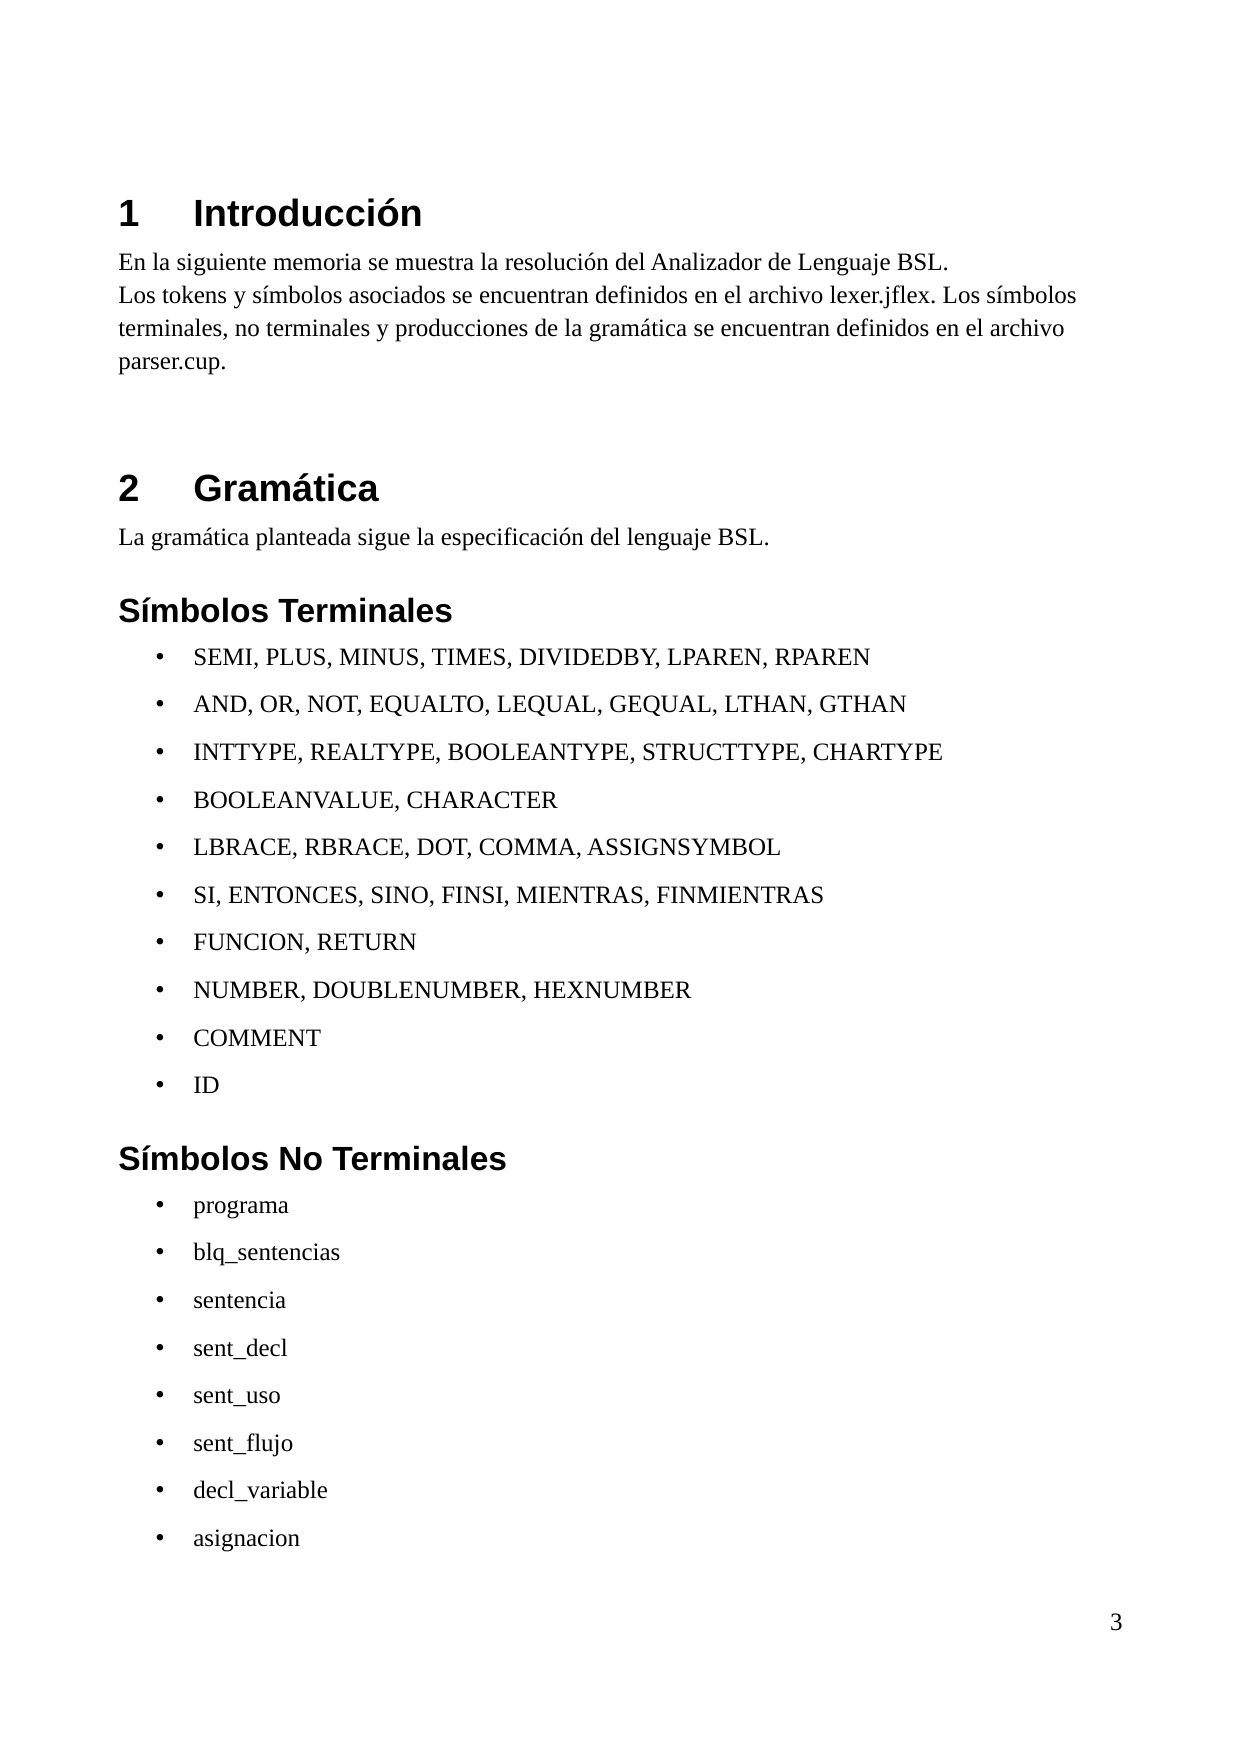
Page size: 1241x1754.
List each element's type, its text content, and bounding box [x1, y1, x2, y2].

list programa [156, 1190, 1122, 1219]
list asignacion [156, 1523, 1122, 1552]
list BOOLEANVALUE, CHARACTER [156, 785, 1122, 813]
subtitle Símbolos No Terminales [118, 1139, 1122, 1177]
subtitle Símbolos Terminales [118, 591, 1122, 629]
text En la siguiente memoria se muestra la resolución del Analizador de Lenguaje BSL. Los tokens y símbolos asociados se encuentran definidos en el archivo lexer.jflex. Los símbolos terminales, no terminales y producciones de la gramática se encuentran definidos en el archivo parser.cup. [118, 247, 1122, 375]
list sent_decl [156, 1333, 1122, 1361]
list COMMENT [156, 1023, 1122, 1051]
text La gramática planteada sigue la especificación del lenguaje BSL. [118, 522, 1122, 551]
list NUMBER, DOUBLENUMBER, HEXNUMBER [156, 975, 1122, 1004]
list FUNCION, RETURN [156, 927, 1122, 956]
subtitle Gramática [118, 466, 1122, 510]
subtitle Introducción [118, 191, 1122, 234]
list blq_sentencias [156, 1237, 1122, 1266]
list INTTYPE, REALTYPE, BOOLEANTYPE, STRUCTTYPE, CHARTYPE [156, 737, 1122, 766]
list sent_flujo [156, 1428, 1122, 1457]
list sent_uso [156, 1380, 1122, 1409]
list ID [156, 1070, 1122, 1099]
list AND, OR, NOT, EQUALTO, LEQUAL, GEQUAL, LTHAN, GTHAN [156, 689, 1122, 718]
list sentencia [156, 1285, 1122, 1314]
list LBRACE, RBRACE, DOT, COMMA, ASSIGNSYMBOL [156, 832, 1122, 861]
list SEMI, PLUS, MINUS, TIMES, DIVIDEDBY, LPAREN, RPAREN [156, 642, 1122, 671]
list SI, ENTONCES, SINO, FINSI, MIENTRAS, FINMIENTRAS [156, 880, 1122, 909]
list decl_variable [156, 1476, 1122, 1504]
